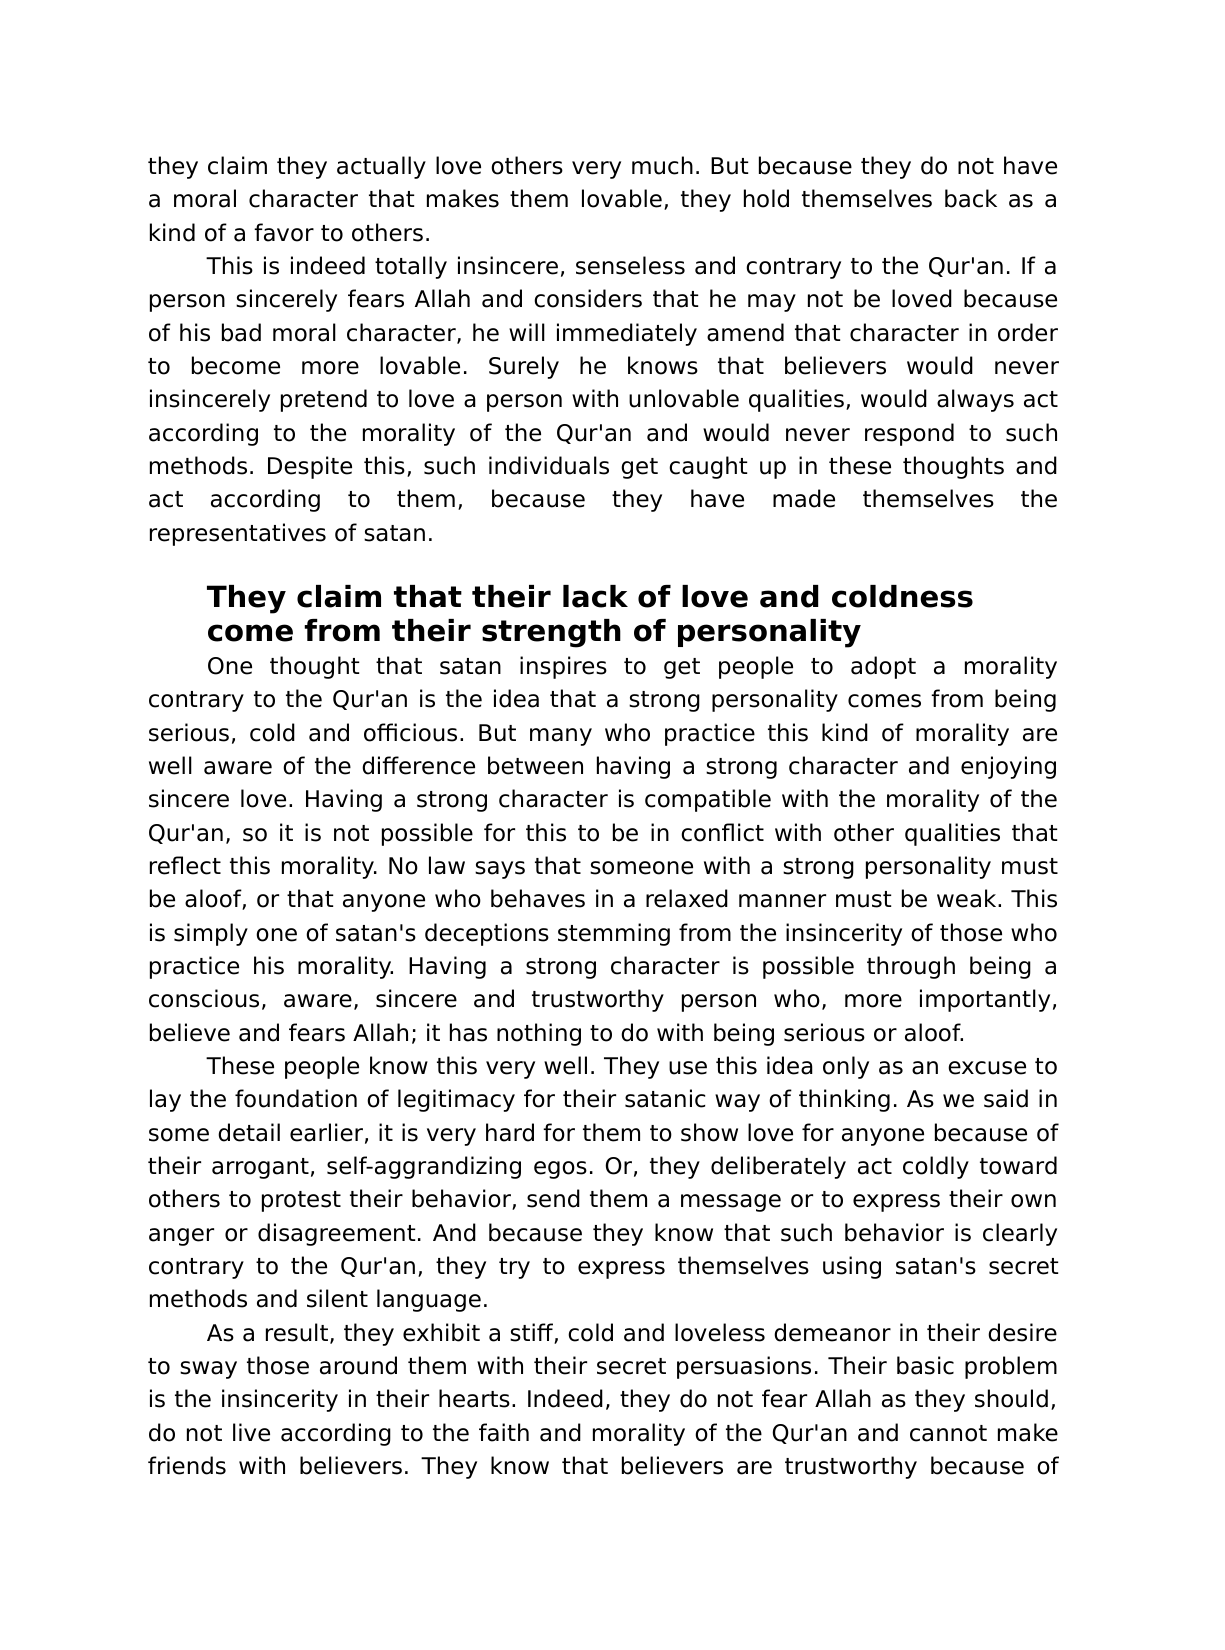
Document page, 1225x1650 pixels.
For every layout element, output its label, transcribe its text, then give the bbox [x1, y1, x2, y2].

text These people know this very well. They use this idea only as an excuse to lay the foundation of legitimacy for their satanic way of thinking. As we said in some detail earlier, it is very hard for them to show love for anyone because of their arrogant, self-aggrandizing egos. Or, they deliberately act coldly toward others to protest their behavior, send them a message or to express their own anger or disagreement. And because they know that such behavior is clearly contrary to the Qur'an, they try to express themselves using satan's secret methods and silent language. [148, 1048, 1060, 1314]
text As a result, they exhibit a stiff, cold and loveless demeanor in their desire to sway those around them with their secret persuasions. Their basic problem is the insincerity in their hearts. Indeed, they do not fear Allah as they should, do not live according to the faith and morality of the Qur'an and cannot make friends with believers. They know that believers are trustworthy because of [148, 1314, 1060, 1481]
text come from their strength of personality [148, 614, 1060, 648]
text they claim they actually love others very much. But because they do not have a moral character that makes them lovable, they hold themselves back as a kind of a favor to others. [148, 148, 1060, 248]
text One thought that satan inspires to get people to adopt a morality contrary to the Qur'an is the idea that a strong personality comes from being serious, cold and officious. But many who practice this kind of morality are well aware of the difference between having a strong character and enjoying sincere love. Having a strong character is compatible with the morality of the Qur'an, so it is not possible for this to be in conflict with other qualities that reflect this morality. No law says that someone with a strong personality must be aloof, or that anyone who behaves in a relaxed manner must be weak. This is simply one of satan's deceptions stemming from the insincerity of those who practice his morality. Having a strong character is possible through being a conscious, aware, sincere and trustworthy person who, more importantly, believe and fears Allah; it has nothing to do with being serious or aloof. [148, 648, 1060, 1048]
text This is indeed totally insincere, senseless and contrary to the Qur'an. If a person sincerely fears Allah and considers that he may not be loved because of his bad moral character, he will immediately amend that character in order to become more lovable. Surely he knows that believers would never insincerely pretend to love a person with unlovable qualities, would always act according to the morality of the Qur'an and would never respond to such methods. Despite this, such individuals get caught up in these thoughts and act according to them, because they have made themselves the representatives of satan. [148, 248, 1060, 548]
text They claim that their lack of love and coldness [148, 581, 1060, 614]
